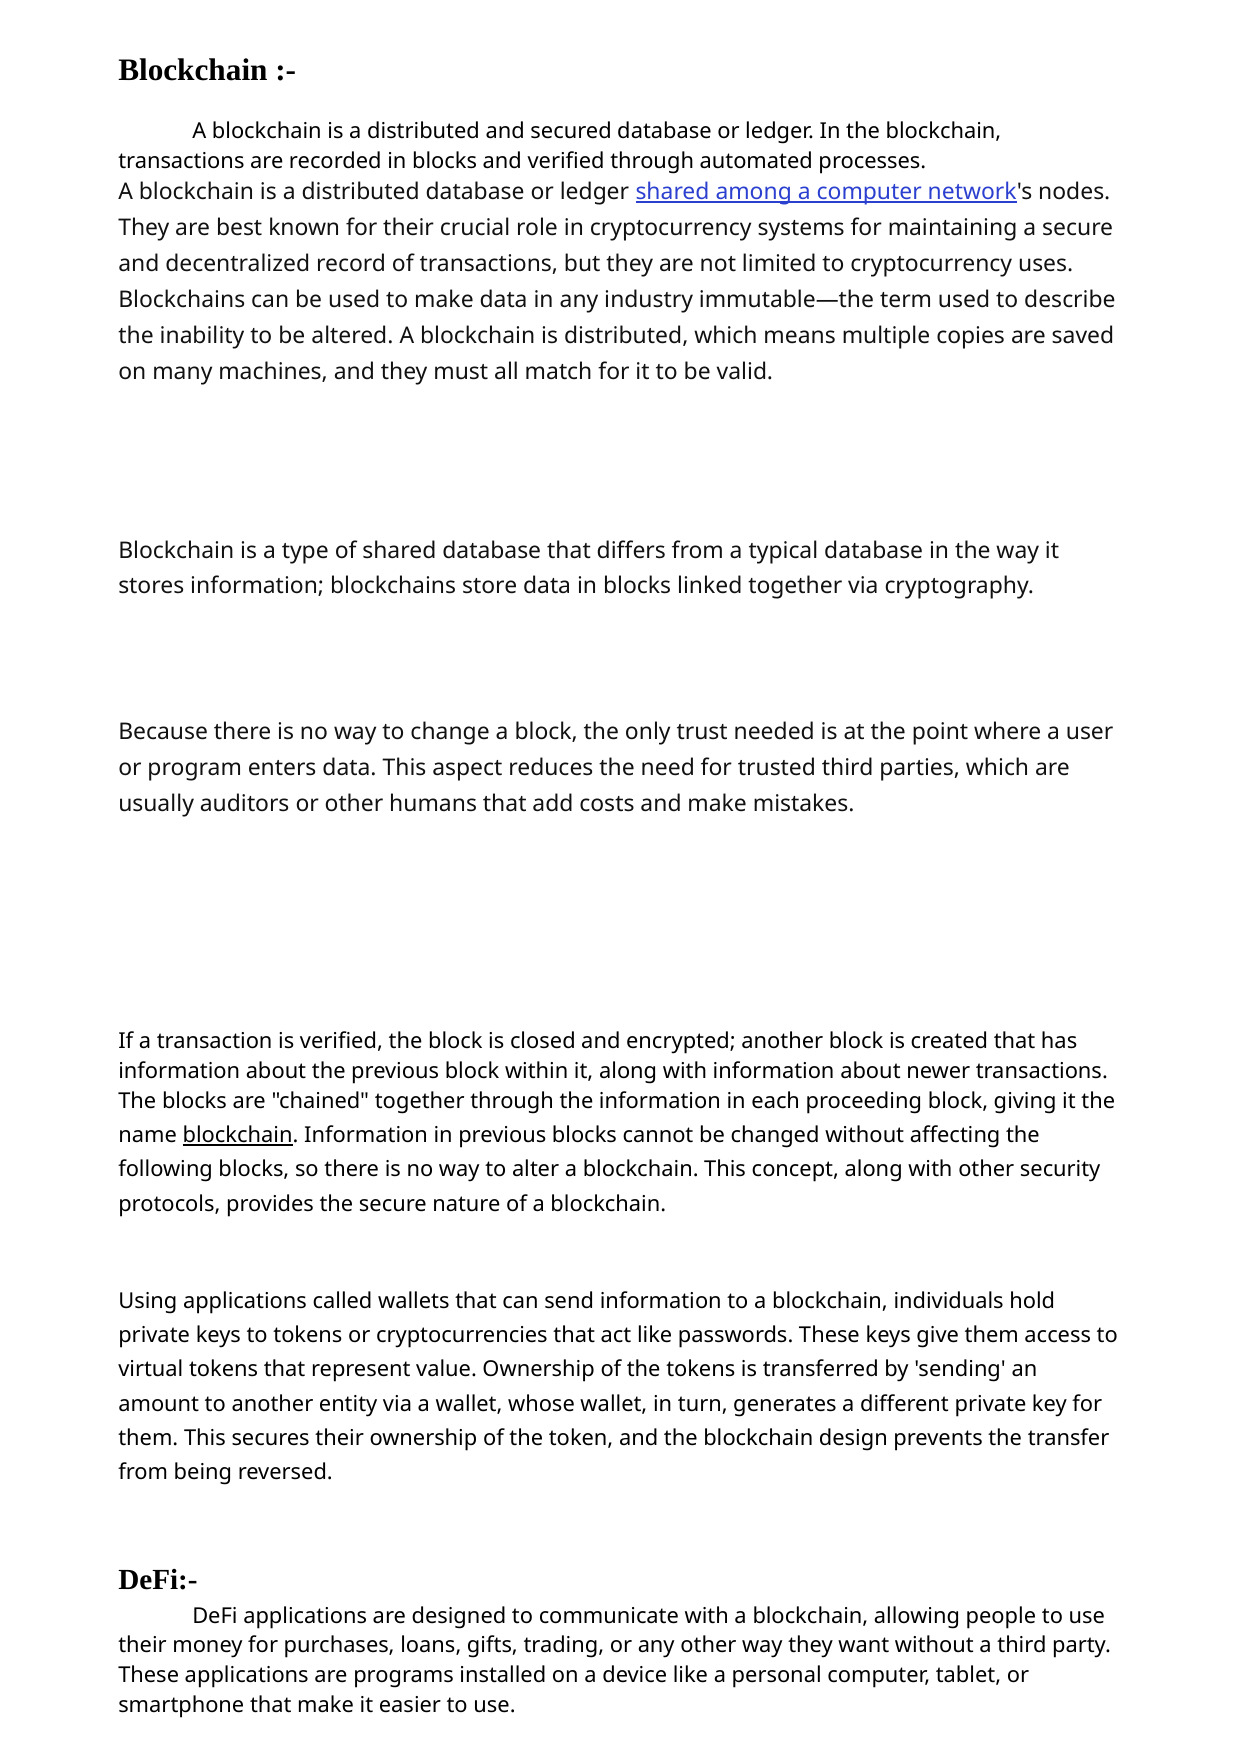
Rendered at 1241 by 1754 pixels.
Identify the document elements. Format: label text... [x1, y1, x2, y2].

text Blockchain :- [118, 51, 1122, 87]
text Using applications called wallets that can send information to a blockchain, individuals hold private keys to tokens or cryptocurrencies that act like passwords. These keys give them access to virtual tokens that represent value. Ownership of the tokens is transferred by 'sending' an amount to another entity via a wallet, whose wallet, in turn, generates a different private key for them. This secures their ownership of the token, and the blockchain design prevents the transfer from being reversed. [118, 1285, 1122, 1486]
text Blockchain is a type of shared database that differs from a typical database in the way it stores information; blockchains store data in blocks linked together via cryptography. [118, 533, 1122, 601]
text If a transaction is verified, the block is closed and encrypted; another block is created that has information about the previous block within it, along with information about newer transactions. [118, 1026, 1122, 1085]
text The blocks are "chained" together through the information in each proceeding block, giving it the name blockchain. Information in previous blocks cannot be changed without affecting the following blocks, so there is no way to alter a blockchain. This concept, along with other security protocols, provides the secure nature of a blockchain. [118, 1085, 1122, 1217]
text DeFi:- [118, 1562, 1122, 1596]
text Because there is no way to change a block, the only trust needed is at the point where a user or program enters data. This aspect reduces the need for trusted third parties, which are usually auditors or other humans that add costs and make mistakes. [118, 715, 1122, 818]
text A blockchain is a distributed database or ledger shared among a computer network's nodes. They are best known for their crucial role in cryptocurrency systems for maintaining a secure and decentralized record of transactions, but they are not limited to cryptocurrency uses. Blockchains can be used to make data in any industry immutable—the term used to describe the inability to be altered. A blockchain is distributed, which means multiple copies are saved on many machines, and they must all match for it to be valid. [118, 175, 1122, 386]
text A blockchain is a distributed and secured database or ledger. In the blockchain, transactions are recorded in blocks and verified through automated processes. [118, 116, 1122, 175]
text DeFi applications are designed to communicate with a blockchain, allowing people to use their money for purchases, loans, gifts, trading, or any other way they want without a third party. These applications are programs installed on a device like a personal computer, tablet, or smartphone that make it easier to use. [118, 1596, 1122, 1719]
